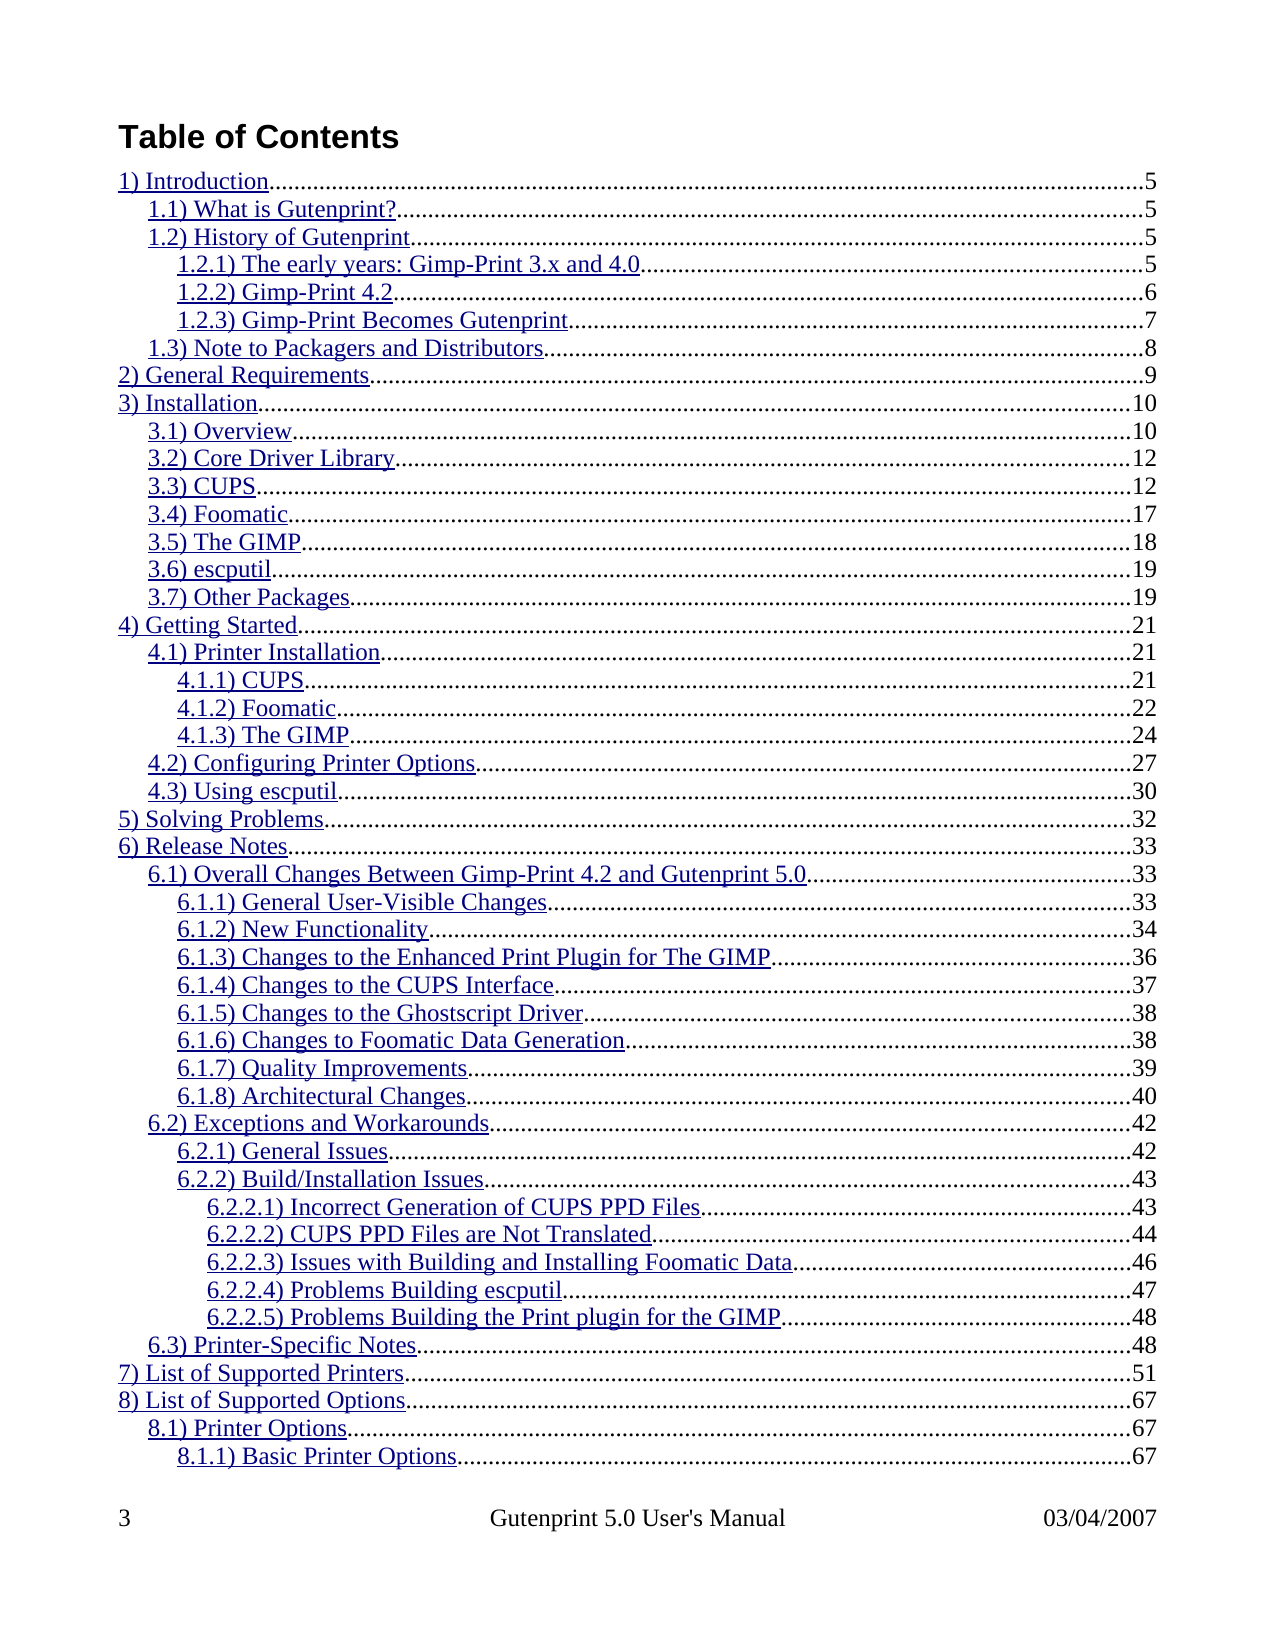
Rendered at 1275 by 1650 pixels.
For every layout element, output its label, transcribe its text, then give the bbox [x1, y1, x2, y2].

text 7) List of Supported Printers 51 [118, 1359, 1157, 1387]
text 6.1) Overall Changes Between Gimp-Print 4.2 and Gutenprint 5.0 33 [148, 860, 1157, 888]
text 4.1.2) Foomatic 22 [177, 694, 1157, 722]
text 4.3) Using escputil 30 [148, 777, 1157, 805]
text 3) Installation 10 [118, 389, 1157, 417]
text 6.2) Exceptions and Workarounds 42 [148, 1109, 1157, 1137]
text 4.1.1) CUPS 21 [177, 666, 1157, 694]
text 4) Getting Started 21 [118, 611, 1157, 638]
text 8) List of Supported Options 67 [118, 1387, 1157, 1414]
text 6.2.2.2) CUPS PPD Files are Not Translated 44 [207, 1220, 1157, 1248]
text 3.3) CUPS 12 [148, 472, 1157, 500]
text 6.2.2.3) Issues with Building and Installing Foomatic Data 46 [207, 1248, 1157, 1276]
text 4.1) Printer Installation 21 [148, 638, 1157, 666]
text 1.2.1) The early years: Gimp-Print 3.x and 4.0 5 [177, 251, 1157, 278]
text 6.1.8) Architectural Changes 40 [177, 1082, 1157, 1109]
text 6.1.5) Changes to the Ghostscript Driver 38 [177, 999, 1157, 1026]
text 3.6) escputil 19 [148, 555, 1157, 583]
text 1.1) What is Gutenprint? 5 [148, 195, 1157, 223]
text 8.1) Printer Options 67 [148, 1414, 1157, 1442]
text 1) Introduction 5 [118, 167, 1157, 195]
text 6.1.2) New Functionality 34 [177, 916, 1157, 943]
text 3.5) The GIMP 18 [148, 528, 1157, 555]
text 6.1.3) Changes to the Enhanced Print Plugin for The GIMP 36 [177, 943, 1157, 971]
text 3.2) Core Driver Library 12 [148, 444, 1157, 472]
text 6.1.6) Changes to Foomatic Data Generation 38 [177, 1026, 1157, 1054]
text 3.4) Foomatic 17 [148, 500, 1157, 528]
text 2) General Requirements 9 [118, 361, 1157, 389]
text 1.2.3) Gimp-Print Becomes Gutenprint 7 [177, 306, 1157, 334]
text 6.1.1) General User-Visible Changes 33 [177, 888, 1157, 916]
text 1.2.2) Gimp-Print 4.2 6 [177, 278, 1157, 306]
text 4.1.3) The GIMP 24 [177, 722, 1157, 749]
text 6.3) Printer-Specific Notes 48 [148, 1331, 1157, 1359]
text 6.2.2) Build/Installation Issues 43 [177, 1165, 1157, 1193]
text 1.2) History of Gutenprint 5 [148, 223, 1157, 251]
text 6.2.2.5) Problems Building the Print plugin for the GIMP 48 [207, 1303, 1157, 1331]
text 6.1.7) Quality Improvements 39 [177, 1054, 1157, 1082]
text 6.1.4) Changes to the CUPS Interface 37 [177, 971, 1157, 999]
text 6.2.1) General Issues 42 [177, 1137, 1157, 1165]
text 3.7) Other Packages 19 [148, 583, 1157, 611]
subtitle Table of Contents [118, 118, 1157, 155]
text 4.2) Configuring Printer Options 27 [148, 749, 1157, 777]
text 6) Release Notes 33 [118, 832, 1157, 860]
text 1.3) Note to Packagers and Distributors 8 [148, 334, 1157, 361]
text 8.1.1) Basic Printer Options 67 [177, 1442, 1157, 1470]
text 5) Solving Problems 32 [118, 805, 1157, 832]
text 6.2.2.1) Incorrect Generation of CUPS PPD Files 43 [207, 1193, 1157, 1220]
text 3.1) Overview 10 [148, 417, 1157, 444]
text 6.2.2.4) Problems Building escputil 47 [207, 1276, 1157, 1303]
